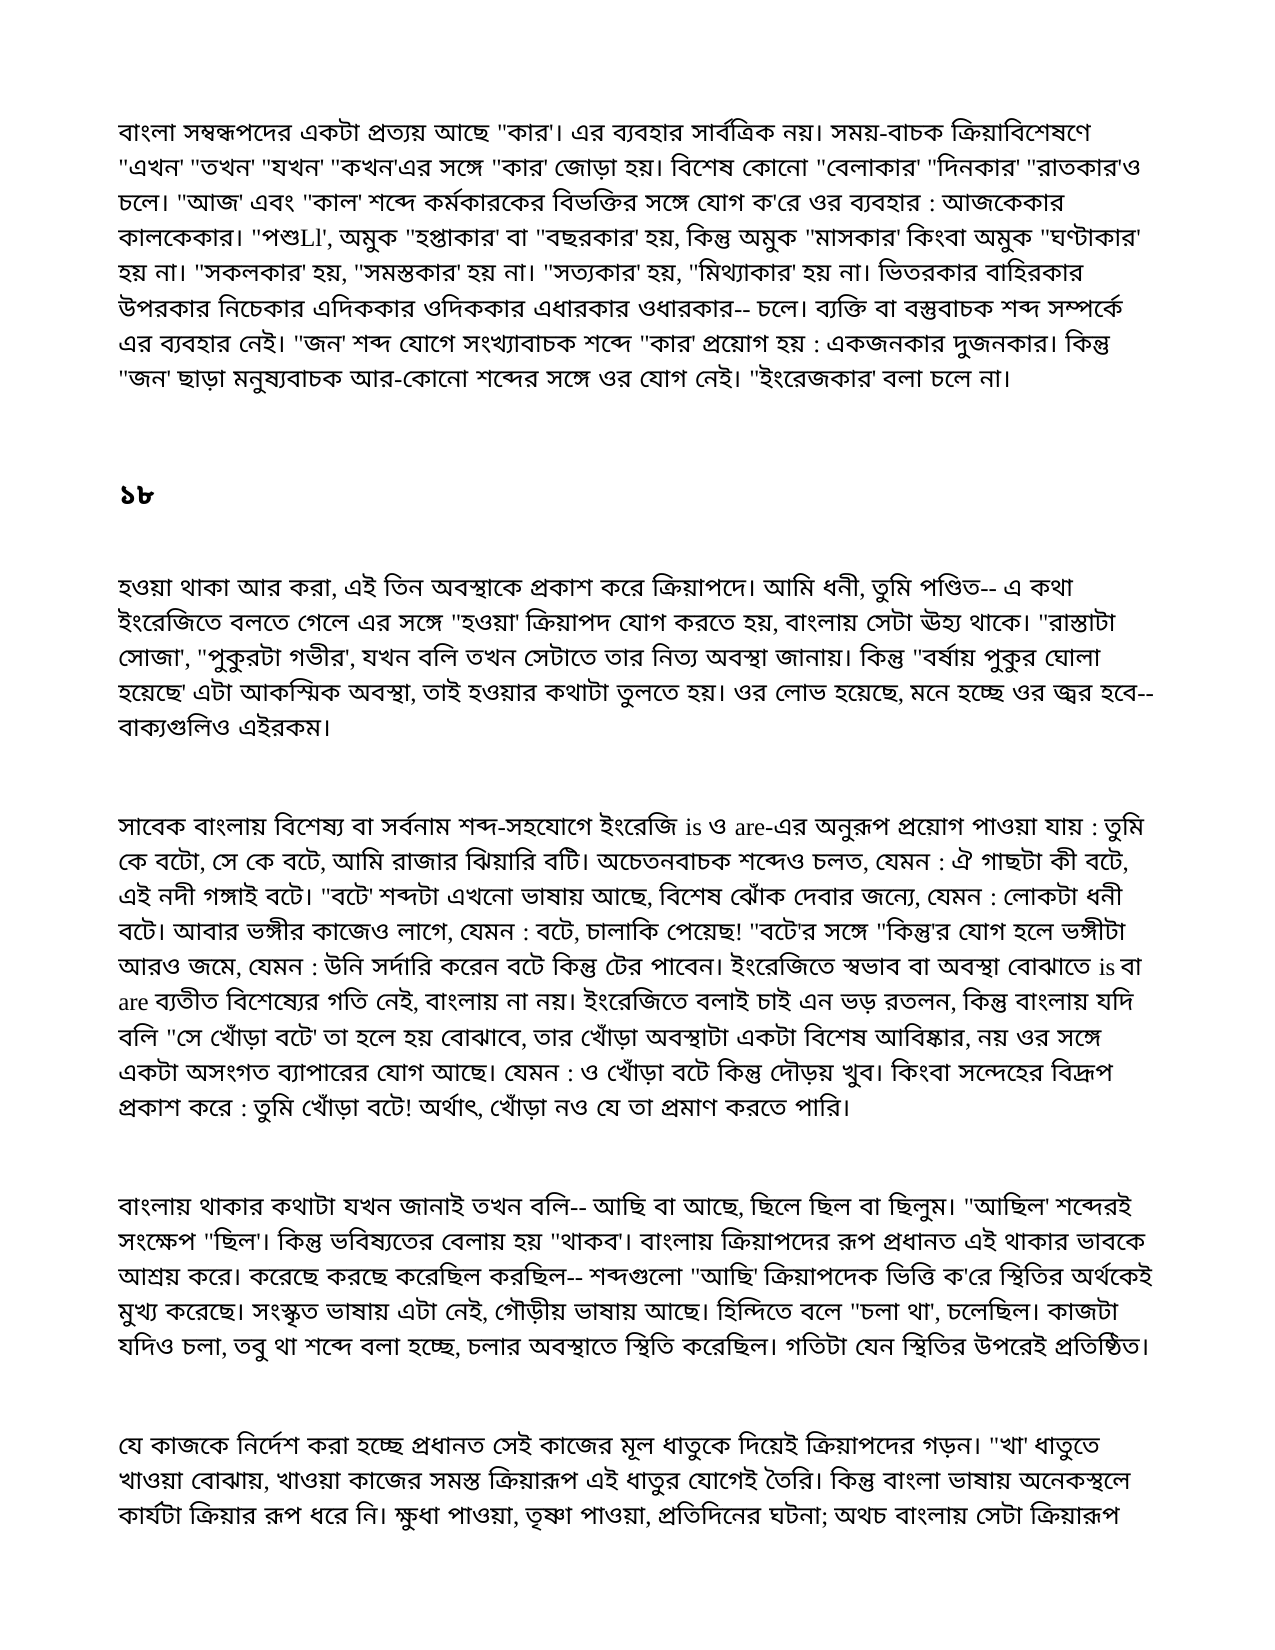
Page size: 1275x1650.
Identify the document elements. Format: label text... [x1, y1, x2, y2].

text বাংলায় থাকার কথাটা যখন জানাই তখন বলি-- আছি বা আছে, ছিলে ছিল বা ছিলুম। "আছিল' শব্দেরই সংক্ষেপ "ছিল'। কিন্তু ভবিষ্যতের বেলায় হয় "থাকব'। বাংলায় ক্রিয়াপদের রূপ প্রধানত এই থাকার ভাবকে আশ্রয় করে। করেছে করছে করেছিল করছিল-- শব্দগুলো "আছি' ক্রিয়াপদেক ভিত্তি ক'রে স্থিতির অর্থকেই মুখ্য করেছে। সংস্কৃত ভাষায় এটা নেই, গৌড়ীয় ভাষায় আছে। হিন্দিতে বলে "চলা থা', চলেছিল। কাজটা যদিও চলা, তবু থা শব্দে বলা হচ্ছে, চলার অবস্থাতে স্থিতি করেছিল। গতিটা যেন স্থিতির উপরেই প্রতিষ্ঠিত। [118, 1192, 1157, 1361]
text সাবেক বাংলায় বিশেষ্য বা সর্বনাম শব্দ-সহযোগে ইংরেজি is ও are-এর অনুরূপ প্রয়োগ পাওয়া যায় : তুমি কে বটো, সে কে বটে, আমি রাজার ঝিয়ারি বটি। অচেতনবাচক শব্দেও চলত, যেমন : ঐ গাছটা কী বটে, এই নদী গঙ্গাই বটে। "বটে' শব্দটা এখনো ভাষায় আছে, বিশেষ ঝোঁক দেবার জন্যে, যেমন : লোকটা ধনী বটে। আবার ভঙ্গীর কাজেও লাগে, যেমন : বটে, চালাকি পেয়েছ! "বটে'র সঙ্গে "কিন্তু'র যোগ হলে ভঙ্গীটা আরও জমে, যেমন : উনি সর্দারি করেন বটে কিন্তু টের পাবেন। ইংরেজিতে স্বভাব বা অবস্থা বোঝাতে isবা are ব্যতীত বিশেষ্যের গতি নেই, বাংলায় না নয়। ইংরেজিতে বলাই চাই এন ভড় রতলন, কিন্তু বাংলায় যদি বলি "সে খোঁড়া বটে' তা হলে হয় বোঝাবে, তার খোঁড়া অবস্থাটা একটা বিশেষ আবিষ্কার, নয় ওর সঙ্গে একটা অসংগত ব্যাপারের যোগ আছে। যেমন : ও খোঁড়া বটে কিন্তু দৌড়য় খুব। কিংবা সন্দেহের বিদ্রূপ প্রকাশ করে : তুমি খোঁড়া বটে! অর্থাৎ, খোঁড়া নও যে তা প্রমাণ করতে পারি। [118, 812, 1157, 1122]
text যে কাজকে নির্দেশ করা হচ্ছে প্রধানত সেই কাজের মূল ধাতুকে দিয়েই ক্রিয়াপদের গড়ন। "খা' ধাতুতে খাওয়া বোঝায়, খাওয়া কাজের সমস্ত ক্রিয়ারূপ এই ধাতুর যোগেই তৈরি। কিন্তু বাংলা ভাষায় অনেকস্থলে কার্যটা ক্রিয়ার রূপ ধরে নি। ক্ষুধা পাওয়া, তৃষ্ণা পাওয়া, প্রতিদিনের ঘটনা; অথচ বাংলায় সেটা ক্রিয়ারূপ [118, 1431, 1157, 1530]
text হওয়া থাকা আর করা, এই তিন অবস্থাকে প্রকাশ করে ক্রিয়াপদে। আমি ধনী, তুমি পণ্ডিত-- এ কথা ইংরেজিতে বলতে গেলে এর সঙ্গে "হওয়া' ক্রিয়াপদ যোগ করতে হয়, বাংলায় সেটা ঊহ্য থাকে। "রাস্তাটা সোজা', "পুকুরটা গভীর', যখন বলি তখন সেটাতে তার নিত্য অবস্থা জানায়। কিন্তু "বর্ষায় পুকুর ঘোলা হয়েছে' এটা আকস্মিক অবস্থা, তাই হওয়ার কথাটা তুলতে হয়। ওর লোভ হয়েছে, মনে হচ্ছে ওর জ্বর হবে-- বাক্যগুলিও এইরকম। [118, 573, 1157, 742]
subtitle ১৮ [118, 477, 1157, 511]
text বাংলা সম্বন্ধপদের একটা প্রত্যয় আছে "কার'। এর ব্যবহার সার্বত্রিক নয়। সময়-বাচক ক্রিয়াবিশেষণে "এখন' "তখন' "যখন' "কখন'এর সঙ্গে "কার' জোড়া হয়। বিশেষ কোনো "বেলাকার' "দিনকার' "রাতকার'ও চলে। "আজ' এবং "কাল' শব্দে কর্মকারকের বিভক্তির সঙ্গে যোগ ক'রে ওর ব্যবহার : আজকেকার কালকেকার। "পশুLl', অমুক "হপ্তাকার' বা "বছরকার' হয়, কিন্তু অমুক "মাসকার' কিংবা অমুক "ঘণ্টাকার' হয় না। "সকলকার' হয়, "সমস্তকার' হয় না। "সত্যকার' হয়, "মিথ্যাকার' হয় না। ভিতরকার বাহিরকার উপরকার নিচেকার এদিককার ওদিককার এধারকার ওধারকার-- চলে। ব্যক্তি বা বস্তুবাচক শব্দ সম্পর্কে এর ব্যবহার নেই। "জন' শব্দ যোগে সংখ্যাবাচক শব্দে "কার' প্রয়োগ হয় : একজনকার দুজনকার। কিন্তু "জন' ছাড়া মনুষ্যবাচক আর-কোনো শব্দের সঙ্গে ওর যোগ নেই। "ইংরেজকার' বলা চলে না। [118, 118, 1157, 393]
